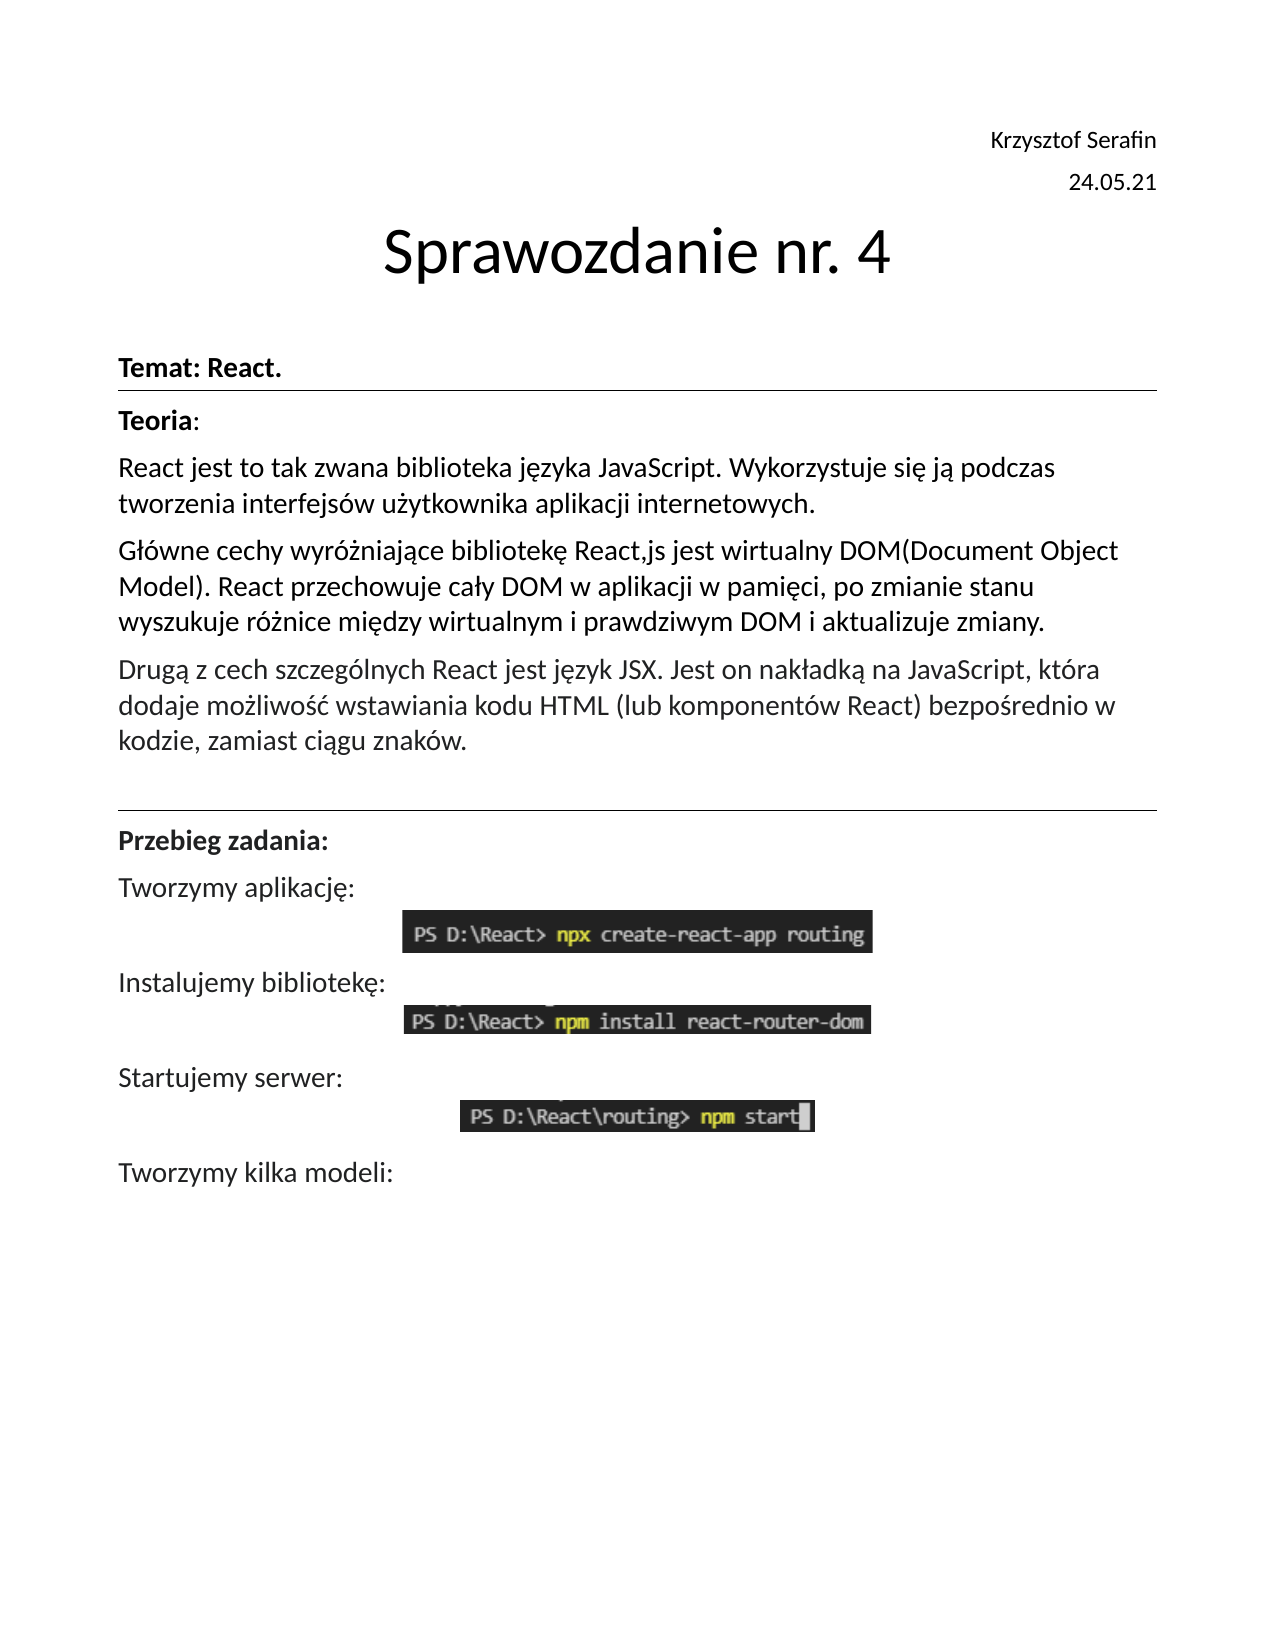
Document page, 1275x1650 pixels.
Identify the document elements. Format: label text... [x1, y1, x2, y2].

text Tworzymy aplikację: [118, 869, 1157, 905]
picture [402, 910, 873, 953]
picture [403, 1005, 872, 1034]
text React jest to tak zwana biblioteka języka JavaScript. Wykorzystuje się ją podczas tworzenia interfejsów użytkownika aplikacji internetowych. [118, 449, 1157, 520]
text Temat: React. [118, 349, 1157, 390]
text Główne cechy wyróżniające bibliotekę React,js jest wirtualny DOM(Document Object Model). React przechowuje cały DOM w aplikacji w pamięci, po zmianie stanu wyszukuje różnice między wirtualnym i prawdziwym DOM i aktualizuje zmiany. [118, 532, 1157, 639]
text Sprawozdanie nr. 4 [118, 209, 1157, 290]
picture [460, 1100, 815, 1132]
text Instalujemy bibliotekę: [118, 964, 1157, 1000]
text Tworzymy kilka modeli: [118, 1154, 1157, 1190]
text Drugą z cech szczególnych React jest język JSX. Jest on nakładką na JavaScript, która dodaje możliwość wstawiania kodu HTML (lub komponentów React) bezpośrednio w kodzie, zamiast ciągu znaków. [118, 651, 1157, 758]
text 24.05.21 [118, 166, 1157, 197]
text Krzysztof Serafin [118, 124, 1157, 154]
text Startujemy serwer: [118, 1059, 1157, 1095]
text Teoria: [118, 402, 1157, 437]
text Przebieg zadania: [118, 822, 1157, 857]
